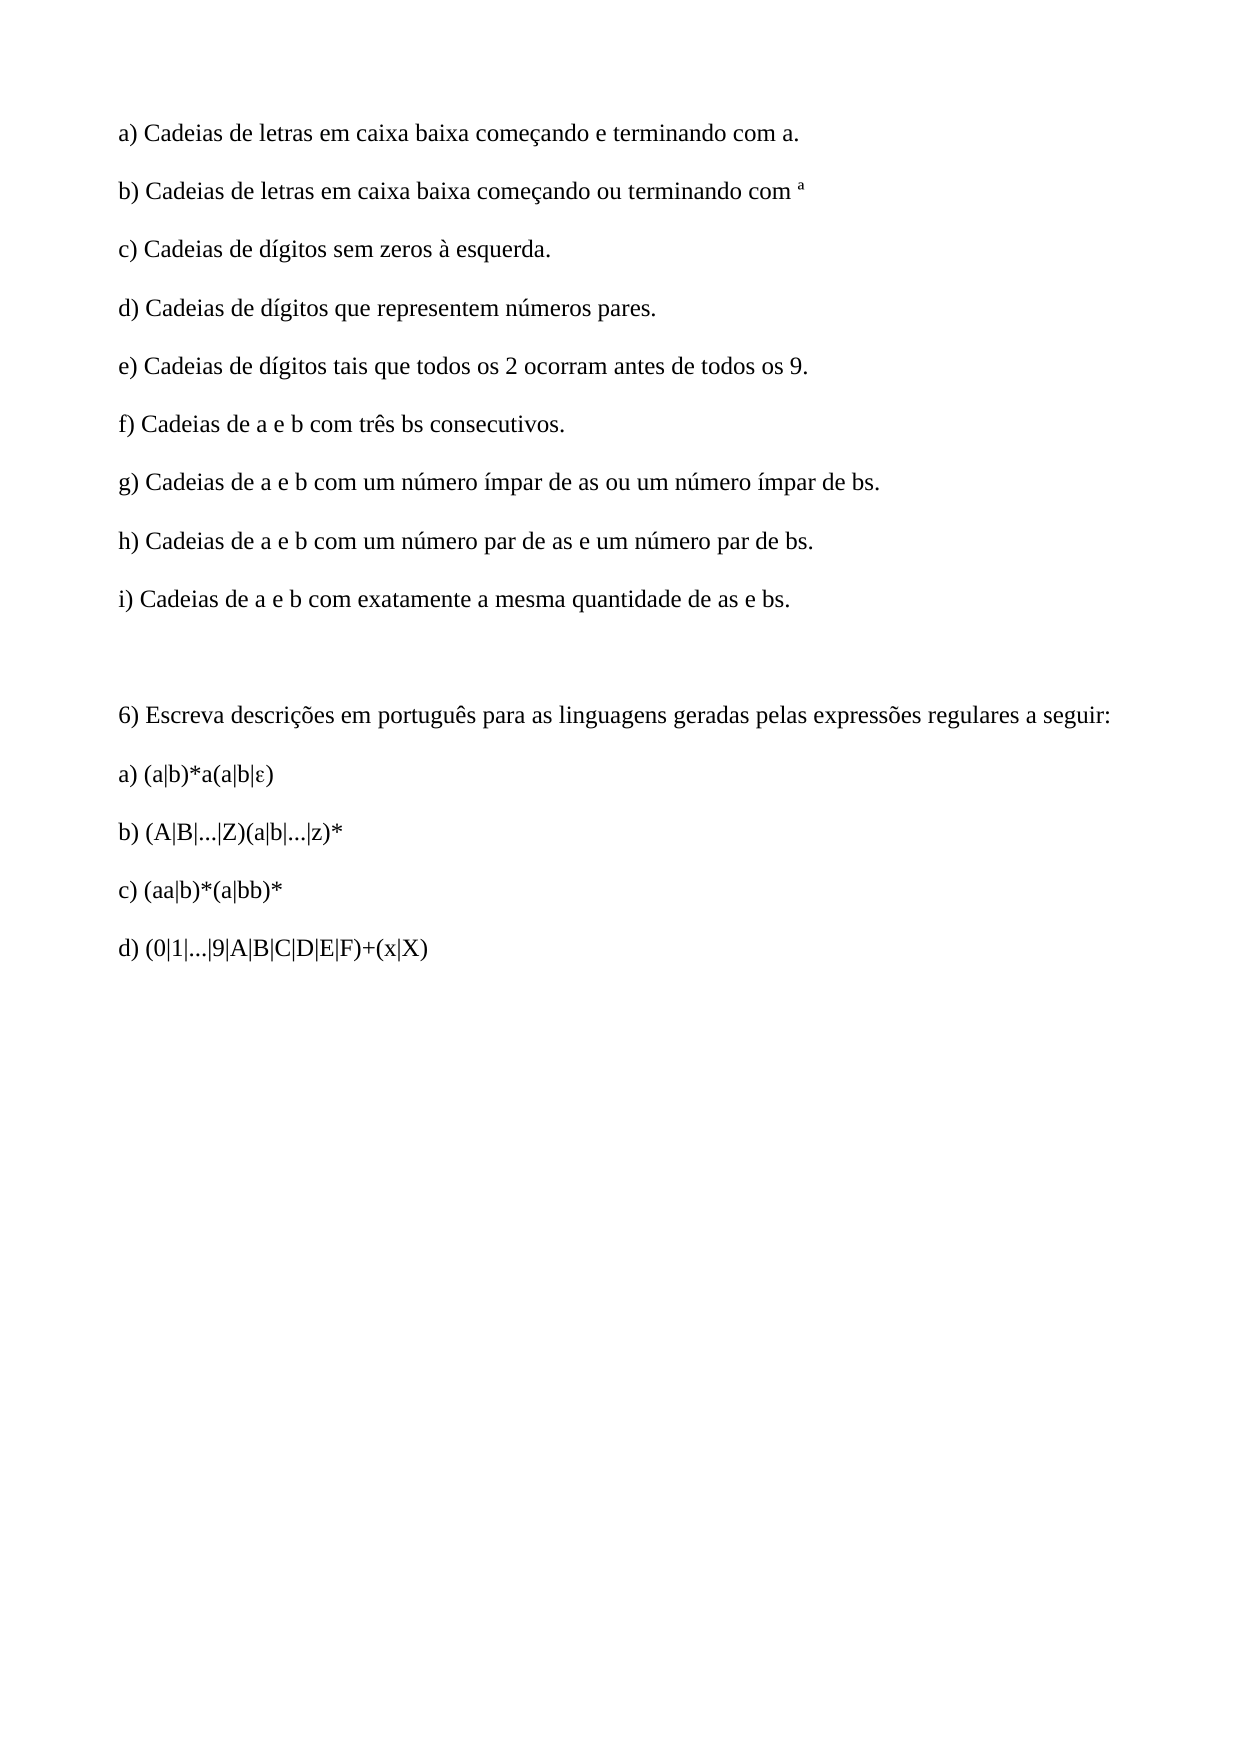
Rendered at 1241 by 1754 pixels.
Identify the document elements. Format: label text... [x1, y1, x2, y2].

text f) Cadeias de a e b com três bs consecutivos. [118, 409, 1122, 438]
text d) Cadeias de dígitos que representem números pares. [118, 293, 1122, 322]
text i) Cadeias de a e b com exatamente a mesma quantidade de as e bs. [118, 584, 1122, 613]
text g) Cadeias de a e b com um número ímpar de as ou um número ímpar de bs. [118, 467, 1122, 496]
text b) Cadeias de letras em caixa baixa começando ou terminando com ª [118, 176, 1122, 205]
text h) Cadeias de a e b com um número par de as e um número par de bs. [118, 526, 1122, 554]
text a) Cadeias de letras em caixa baixa começando e terminando com a. [118, 118, 1122, 147]
text c) Cadeias de dígitos sem zeros à esquerda. [118, 234, 1122, 263]
text c) (aa|b)*(a|bb)* [118, 875, 1122, 904]
text 6) Escreva descrições em português para as linguagens geradas pelas expressões regulares a seguir: [118, 700, 1122, 729]
text e) Cadeias de dígitos tais que todos os 2 ocorram antes de todos os 9. [118, 351, 1122, 380]
text b) (A|B|...|Z)(a|b|...|z)* [118, 817, 1122, 846]
text a) (a|b)*a(a|b|) [118, 759, 1122, 787]
text d) (0|1|...|9|A|B|C|D|E|F)+(x|X) [118, 933, 1122, 962]
